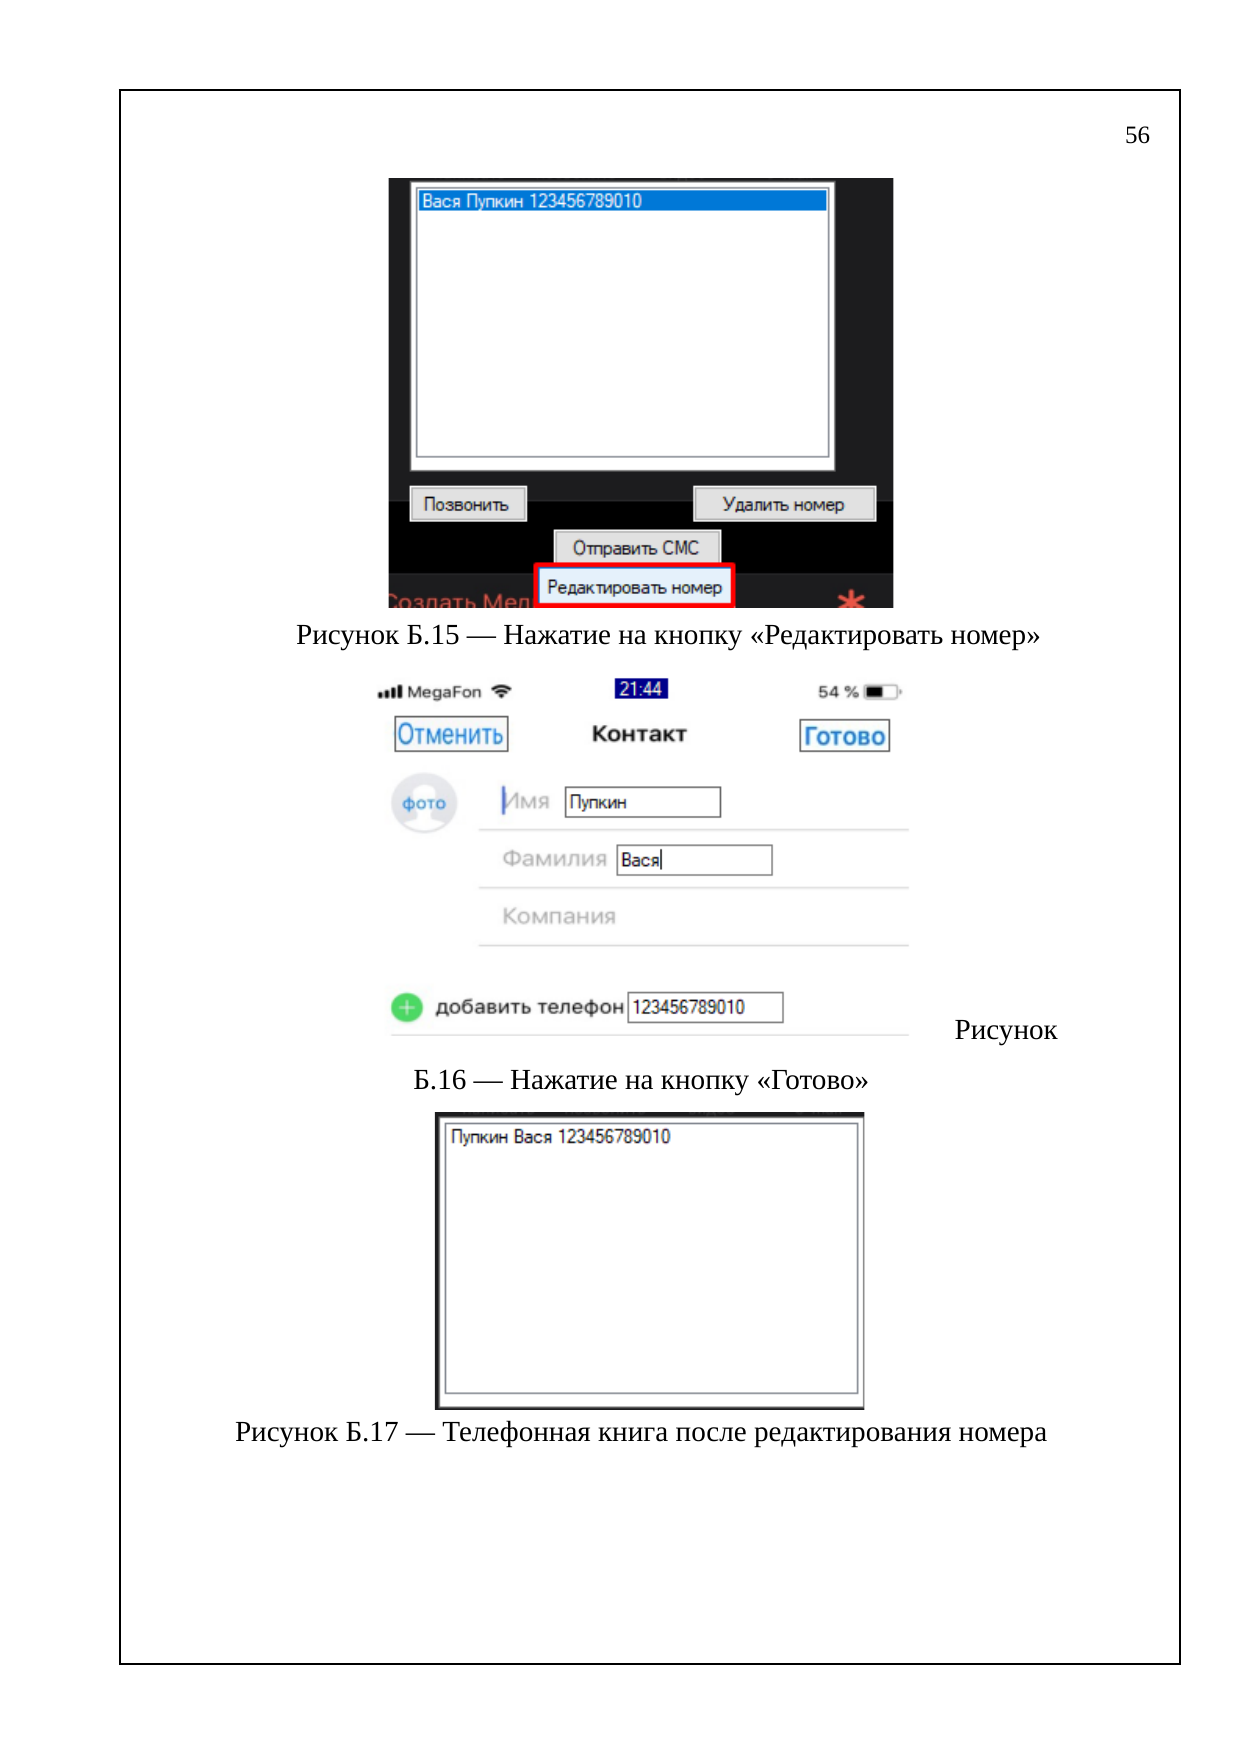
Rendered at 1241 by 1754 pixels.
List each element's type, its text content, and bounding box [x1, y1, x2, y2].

text Рисунок Б.17 — Телефонная книга после редактирования номера [212, 1414, 1070, 1448]
text Рисунок Б.16 — Нажатие на кнопку «Готово» [212, 1012, 1070, 1096]
picture [434, 1112, 865, 1410]
text Рисунок Б.15 — Нажатие на кнопку «Редактировать номер» [212, 617, 1070, 650]
picture [388, 178, 894, 608]
picture [340, 667, 942, 1036]
